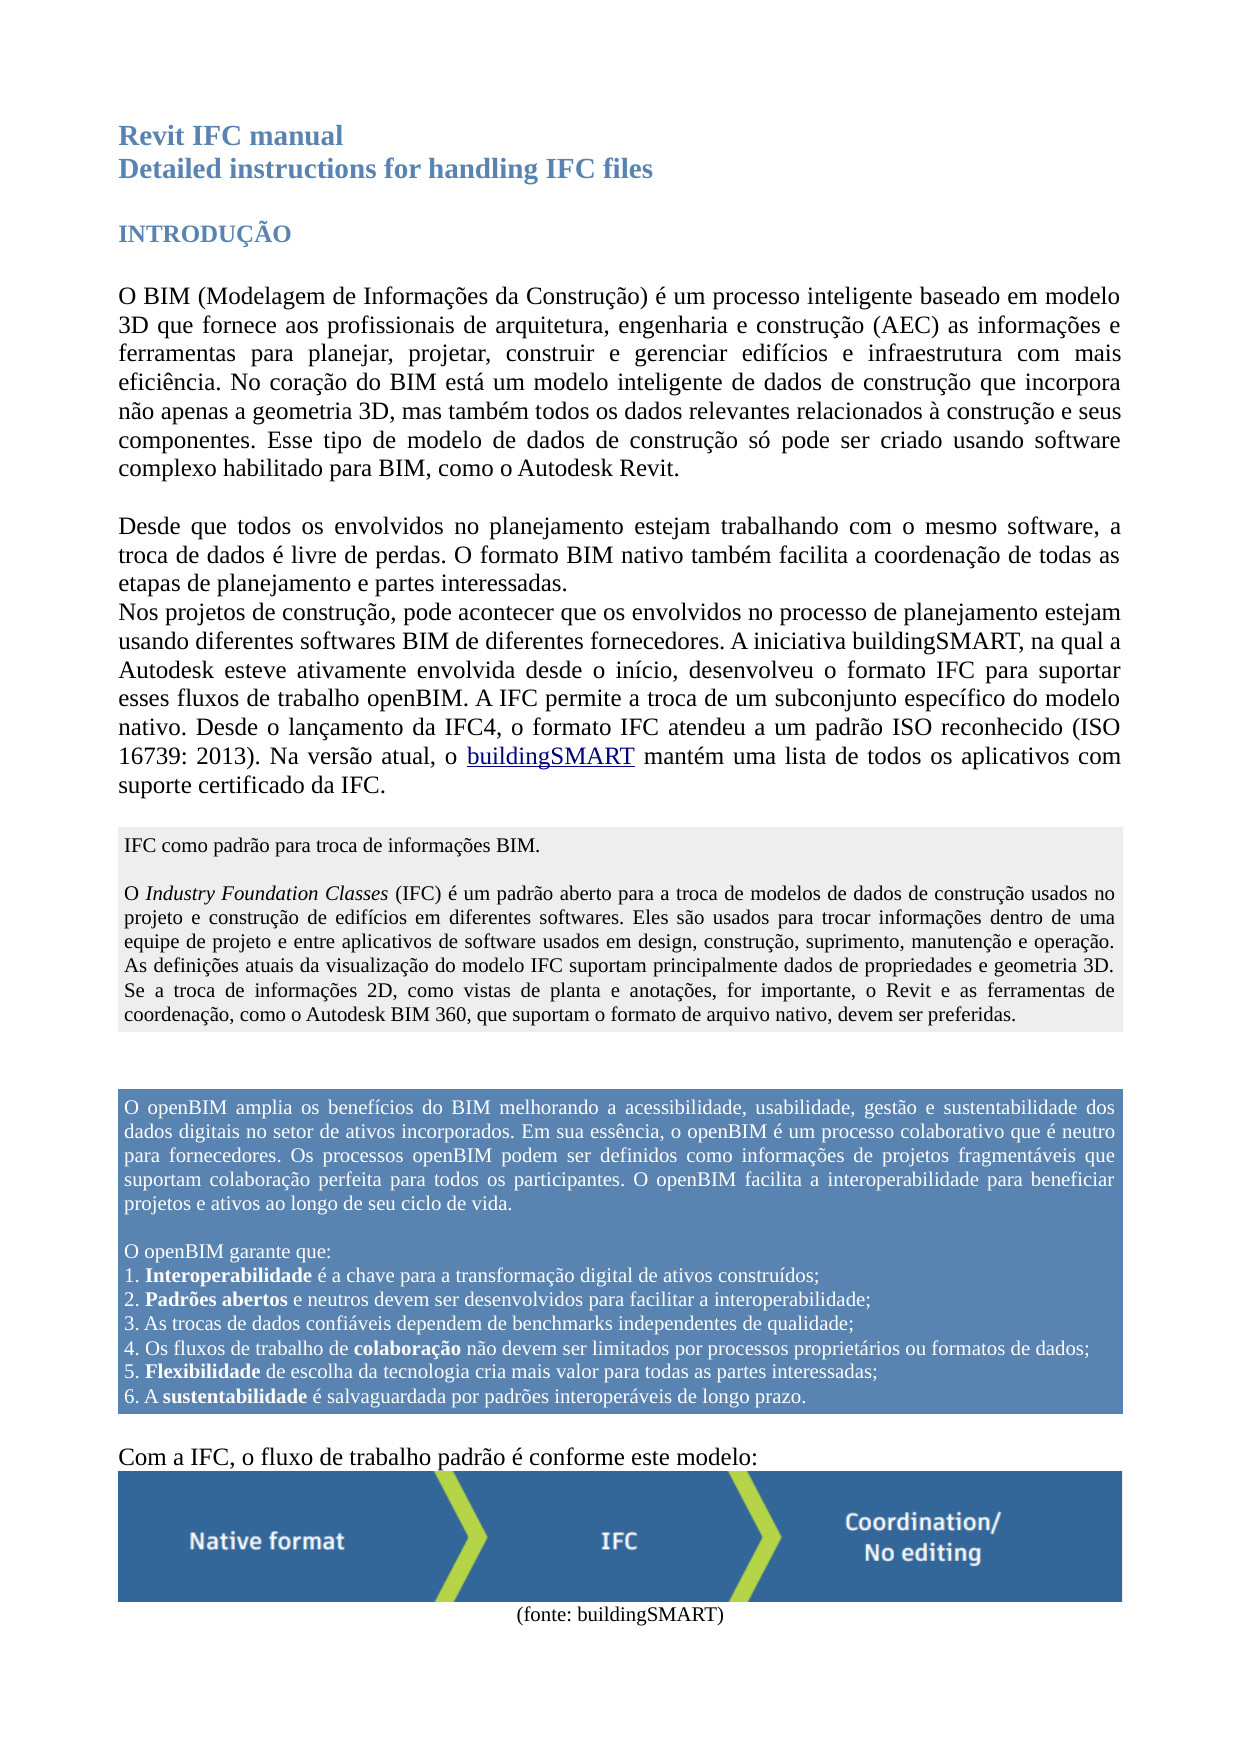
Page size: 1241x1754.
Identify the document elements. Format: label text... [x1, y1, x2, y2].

text Com a IFC, o fluxo de trabalho padrão é conforme este modelo: [118, 1442, 1122, 1471]
text Revit IFC manual [118, 118, 1122, 152]
table_header IFC como padrão para troca de informações BIM. O Industry Foundation Classes (IFC) é um padrão aberto para a troca de modelos de dados de construção usados no projeto e construção de edifícios em diferentes softwares. Eles são usados para trocar informações dentro de uma equipe de projeto e entre aplicativos de software usados em design, construção, suprimento, manutenção e operação. As definições atuais da visualização do modelo IFC suportam principalmente dados de propriedades e geometria 3D. Se a troca de informações 2D, como vistas de planta e anotações, for importante, o Revit e as ferramentas de coordenação, como o Autodesk BIM 360, que suportam o formato de arquivo nativo, devem ser preferidas. [119, 828, 1122, 1031]
text Nos projetos de construção, pode acontecer que os envolvidos no processo de planejamento estejam usando diferentes softwares BIM de diferentes fornecedores. A iniciativa buildingSMART, na qual a Autodesk esteve ativamente envolvida desde o início, desenvolveu o formato IFC para suportar esses fluxos de trabalho openBIM. A IFC permite a troca de um subconjunto específico do modelo nativo. Desde o lançamento da IFC4, o formato IFC atendeu a um padrão ISO reconhecido (ISO 16739: 2013). Na versão atual, o buildingSMART mantém uma lista de todos os aplicativos com suporte certificado da IFC. [118, 597, 1122, 798]
text (fonte: buildingSMART) [118, 1602, 1122, 1626]
text INTRODUÇÃO [118, 219, 1122, 247]
text Detailed instructions for handling IFC files [118, 152, 1122, 185]
text Desde que todos os envolvidos no planejamento estejam trabalhando com o mesmo software, a troca de dados é livre de perdas. O formato BIM nativo também facilita a coordenação de todas as etapas de planejamento e partes interessadas. [118, 511, 1122, 597]
table_header O openBIM amplia os benefícios do BIM melhorando a acessibilidade, usabilidade, gestão e sustentabilidade dos dados digitais no setor de ativos incorporados. Em sua essência, o openBIM é um processo colaborativo que é neutro para fornecedores. Os processos openBIM podem ser definidos como informações de projetos fragmentáveis que suportam colaboração perfeita para todos os participantes. O openBIM facilita a interoperabilidade para beneficiar projetos e ativos ao longo de seu ciclo de vida. O openBIM garante que: 1. Interoperabilidade é a chave para a transformação digital de ativos construídos; 2. Padrões abertos e neutros devem ser desenvolvidos para facilitar a interoperabilidade; 3. As trocas de dados confiáveis dependem de benchmarks independentes de qualidade; 4. Os fluxos de trabalho de colaboração não devem ser limitados por processos proprietários ou formatos de dados; 5. Flexibilidade de escolha da tecnologia cria mais valor para todas as partes interessadas; 6. A sustentabilidade é salvaguardada por padrões interoperáveis de longo prazo. [119, 1090, 1122, 1413]
picture [118, 1471, 1123, 1602]
text O BIM (Modelagem de Informações da Construção) é um processo inteligente baseado em modelo 3D que fornece aos profissionais de arquitetura, engenharia e construção (AEC) as informações e ferramentas para planejar, projetar, construir e gerenciar edifícios e infraestrutura com mais eficiência. No coração do BIM está um modelo inteligente de dados de construção que incorpora não apenas a geometria 3D, mas também todos os dados relevantes relacionados à construção e seus componentes. Esse tipo de modelo de dados de construção só pode ser criado usando software complexo habilitado para BIM, como o Autodesk Revit. [118, 281, 1122, 482]
